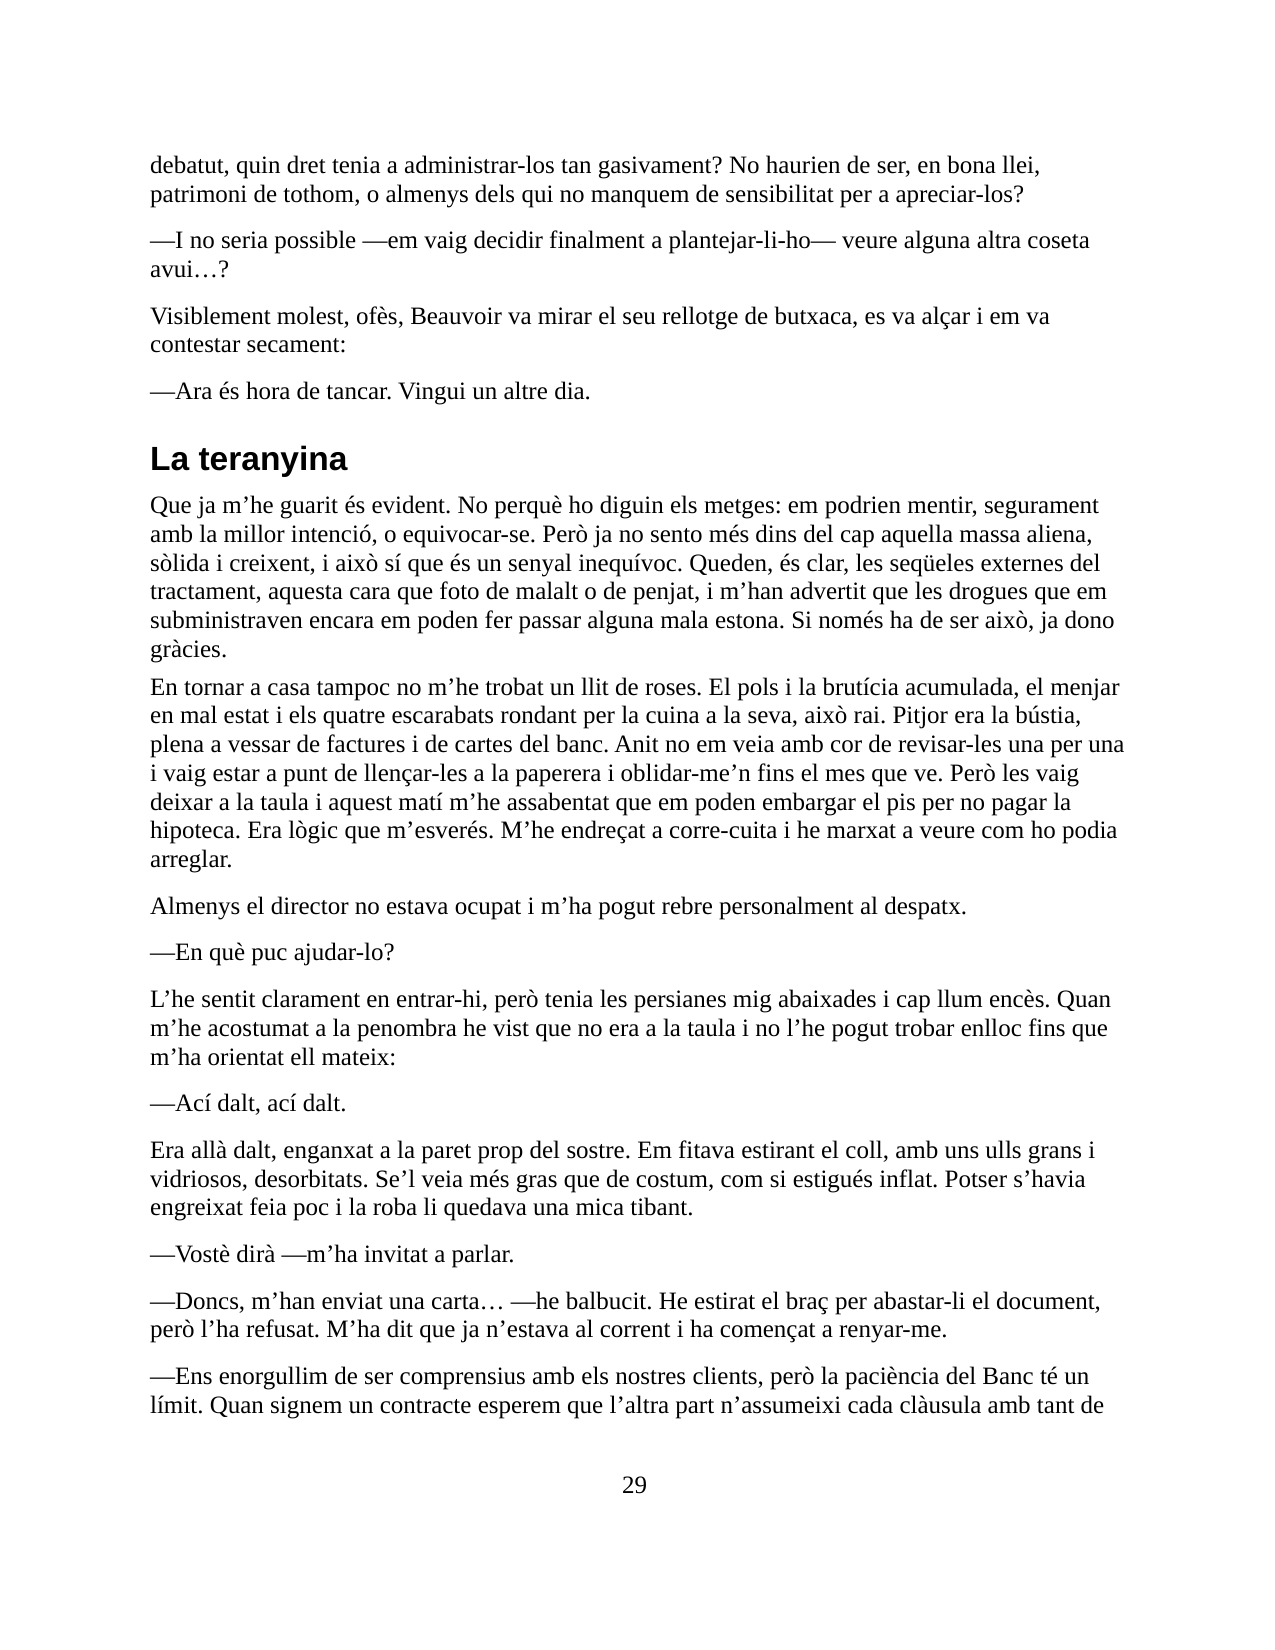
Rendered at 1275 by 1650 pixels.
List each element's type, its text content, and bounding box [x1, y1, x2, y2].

subtitle La teranyina [150, 439, 1125, 478]
text Visiblement molest, ofès, Beauvoir va mirar el seu rellotge de butxaca, es va alçar i em va contestar secament: [150, 301, 1125, 358]
text L’he sentit clarament en entrar-hi, però tenia les persianes mig abaixades i cap llum encès. Quan m’he acostumat a la penombra he vist que no era a la taula i no l’he pogut trobar enlloc fins que m’ha orientat ell mateix: [150, 984, 1125, 1070]
text debatut, quin dret tenia a administrar-los tan gasivament? No haurien de ser, en bona llei, patrimoni de tothom, o almenys dels qui no manquem de sensibilitat per a apreciar-los? [150, 150, 1125, 207]
text —En què puc ajudar-lo? [150, 937, 1125, 966]
text —Ara és hora de tancar. Vingui un altre dia. [150, 376, 1125, 405]
text Que ja m’he guarit és evident. No perquè ho diguin els metges: em podrien mentir, segurament amb la millor intenció, o equivocar-se. Però ja no sento més dins del cap aquella massa aliena, sòlida i creixent, i això sí que és un senyal inequívoc. Queden, és clar, les seqüeles externes del tractament, aquesta cara que foto de malalt o de penjat, i m’han advertit que les drogues que em subministraven encara em poden fer passar alguna mala estona. Si només ha de ser això, ja dono gràcies. [150, 490, 1125, 663]
text —Ací dalt, ací dalt. [150, 1088, 1125, 1117]
text —Doncs, m’han enviat una carta… —he balbucit. He estirat el braç per abastar-li el document, però l’ha refusat. M’ha dit que ja n’estava al corrent i ha començat a renyar-me. [150, 1286, 1125, 1343]
text En tornar a casa tampoc no m’he trobat un llit de roses. El pols i la brutícia acumulada, el menjar en mal estat i els quatre escarabats rondant per la cuina a la seva, això rai. Pitjor era la bústia, plena a vessar de factures i de cartes del banc. Anit no em veia amb cor de revisar-les una per una i vaig estar a punt de llençar-les a la paperera i oblidar-me’n fins el mes que ve. Però les vaig deixar a la taula i aquest matí m’he assabentat que em poden embargar el pis per no pagar la hipoteca. Era lògic que m’esverés. M’he endreçat a corre-cuita i he marxat a veure com ho podia arreglar. [150, 672, 1125, 873]
text —Vostè dirà —m’ha invitat a parlar. [150, 1239, 1125, 1268]
text Era allà dalt, enganxat a la paret prop del sostre. Em fitava estirant el coll, amb uns ulls grans i vidriosos, desorbitats. Se’l veia més gras que de costum, com si estigués inflat. Potser s’havia engreixat feia poc i la roba li quedava una mica tibant. [150, 1135, 1125, 1221]
text —I no seria possible —em vaig decidir finalment a plantejar-li-ho— veure alguna altra coseta avui…? [150, 225, 1125, 283]
text Almenys el director no estava ocupat i m’ha pogut rebre personalment al despatx. [150, 891, 1125, 919]
text —Ens enorgullim de ser comprensius amb els nostres clients, però la paciència del Banc té un límit. Quan signem un contracte esperem que l’altra part n’assumeixi cada clàusula amb tant de [150, 1361, 1125, 1419]
